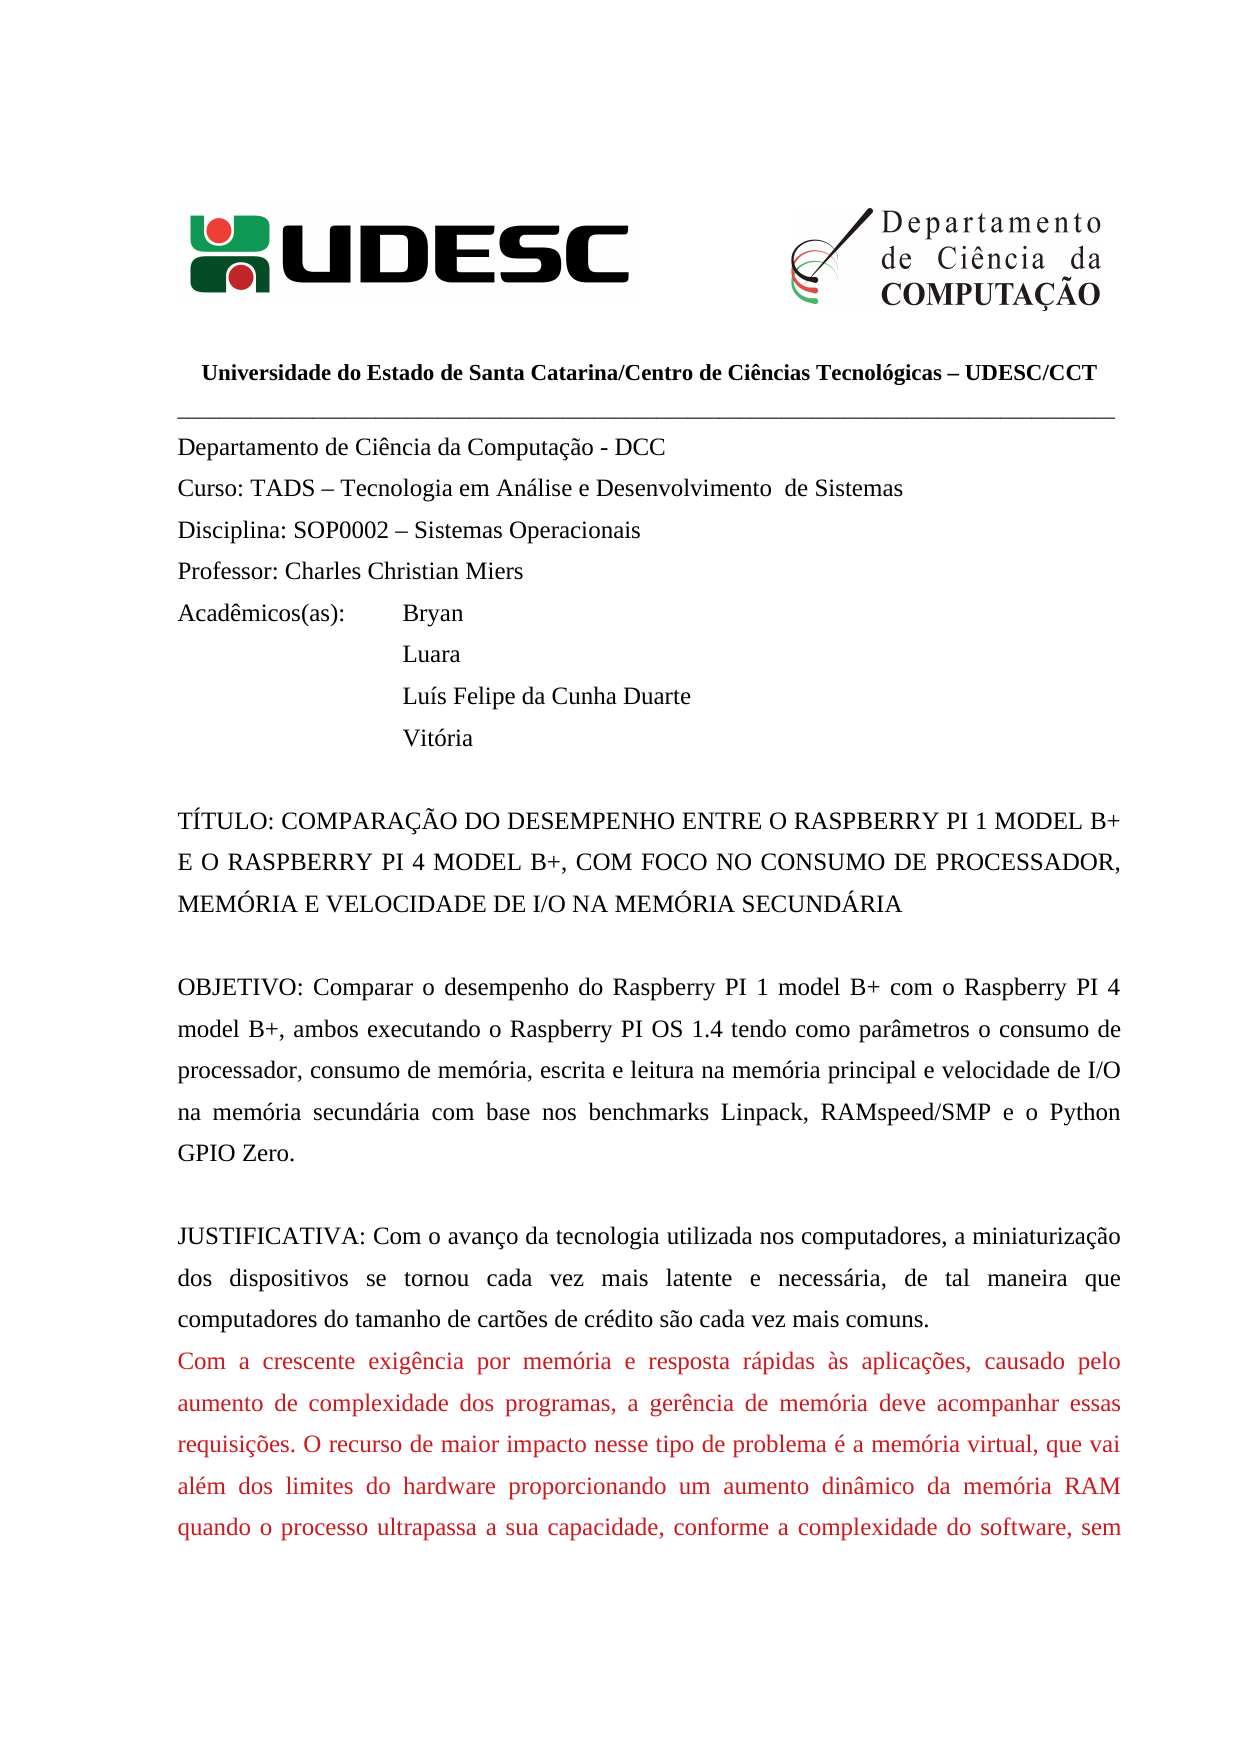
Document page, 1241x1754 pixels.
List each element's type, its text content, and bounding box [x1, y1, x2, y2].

text Universidade do Estado de Santa Catarina/Centro de Ciências Tecnológicas – UDESC/CCT [177, 360, 1122, 385]
text Departamento de Ciência da Computação - DCC [177, 433, 1122, 461]
picture [791, 208, 1101, 311]
text TÍTULO: COMPARAÇÃO DO DESEMPENHO ENTRE O RASPBERRY PI 1 MODEL B+ E O RASPBERRY PI 4 MODEL B+, COM FOCO NO CONSUMO DE PROCESSADOR, MEMÓRIA E VELOCIDADE DE I/O NA MEMÓRIA SECUNDÁRIA [177, 807, 1122, 918]
text __________________________________________________________________________________________ [177, 398, 1122, 421]
text Vitória [177, 724, 1122, 751]
text Com a crescente exigência por memória e resposta rápidas às aplicações, causado pelo aumento de complexidade dos programas, a gerência de memória deve acompanhar essas requisições. O recurso de maior impacto nesse tipo de problema é a memória virtual, que vai além dos limites do hardware proporcionando um aumento dinâmico da memória RAM quando o processo ultrapassa a sua capacidade, conforme a complexidade do software, sem [177, 1347, 1122, 1541]
text JUSTIFICATIVA: Com o avanço da tecnologia utilizada nos computadores, a miniaturização dos dispositivos se tornou cada vez mais latente e necessária, de tal maneira que computadores do tamanho de cartões de crédito são cada vez mais comuns. [177, 1222, 1122, 1333]
text OBJETIVO: Comparar o desempenho do Raspberry PI 1 model B+ com o Raspberry PI 4 model B+, ambos executando o Raspberry PI OS 1.4 tendo como parâmetros o consumo de processador, consumo de memória, escrita e leitura na memória principal e velocidade de I/O na memória secundária com base nos benchmarks Linpack, RAMspeed/SMP e o Python GPIO Zero. [177, 973, 1122, 1167]
picture [178, 203, 641, 305]
text Professor: Charles Christian Miers [177, 557, 1122, 585]
text Luís Felipe da Cunha Duarte [177, 682, 1122, 710]
text Curso: TADS – Tecnologia em Análise e Desenvolvimento de Sistemas [177, 474, 1122, 502]
text Disciplina: SOP0002 – Sistemas Operacionais [177, 516, 1122, 544]
text Acadêmicos(as): Bryan [177, 599, 1122, 627]
text Luara [177, 641, 1122, 668]
